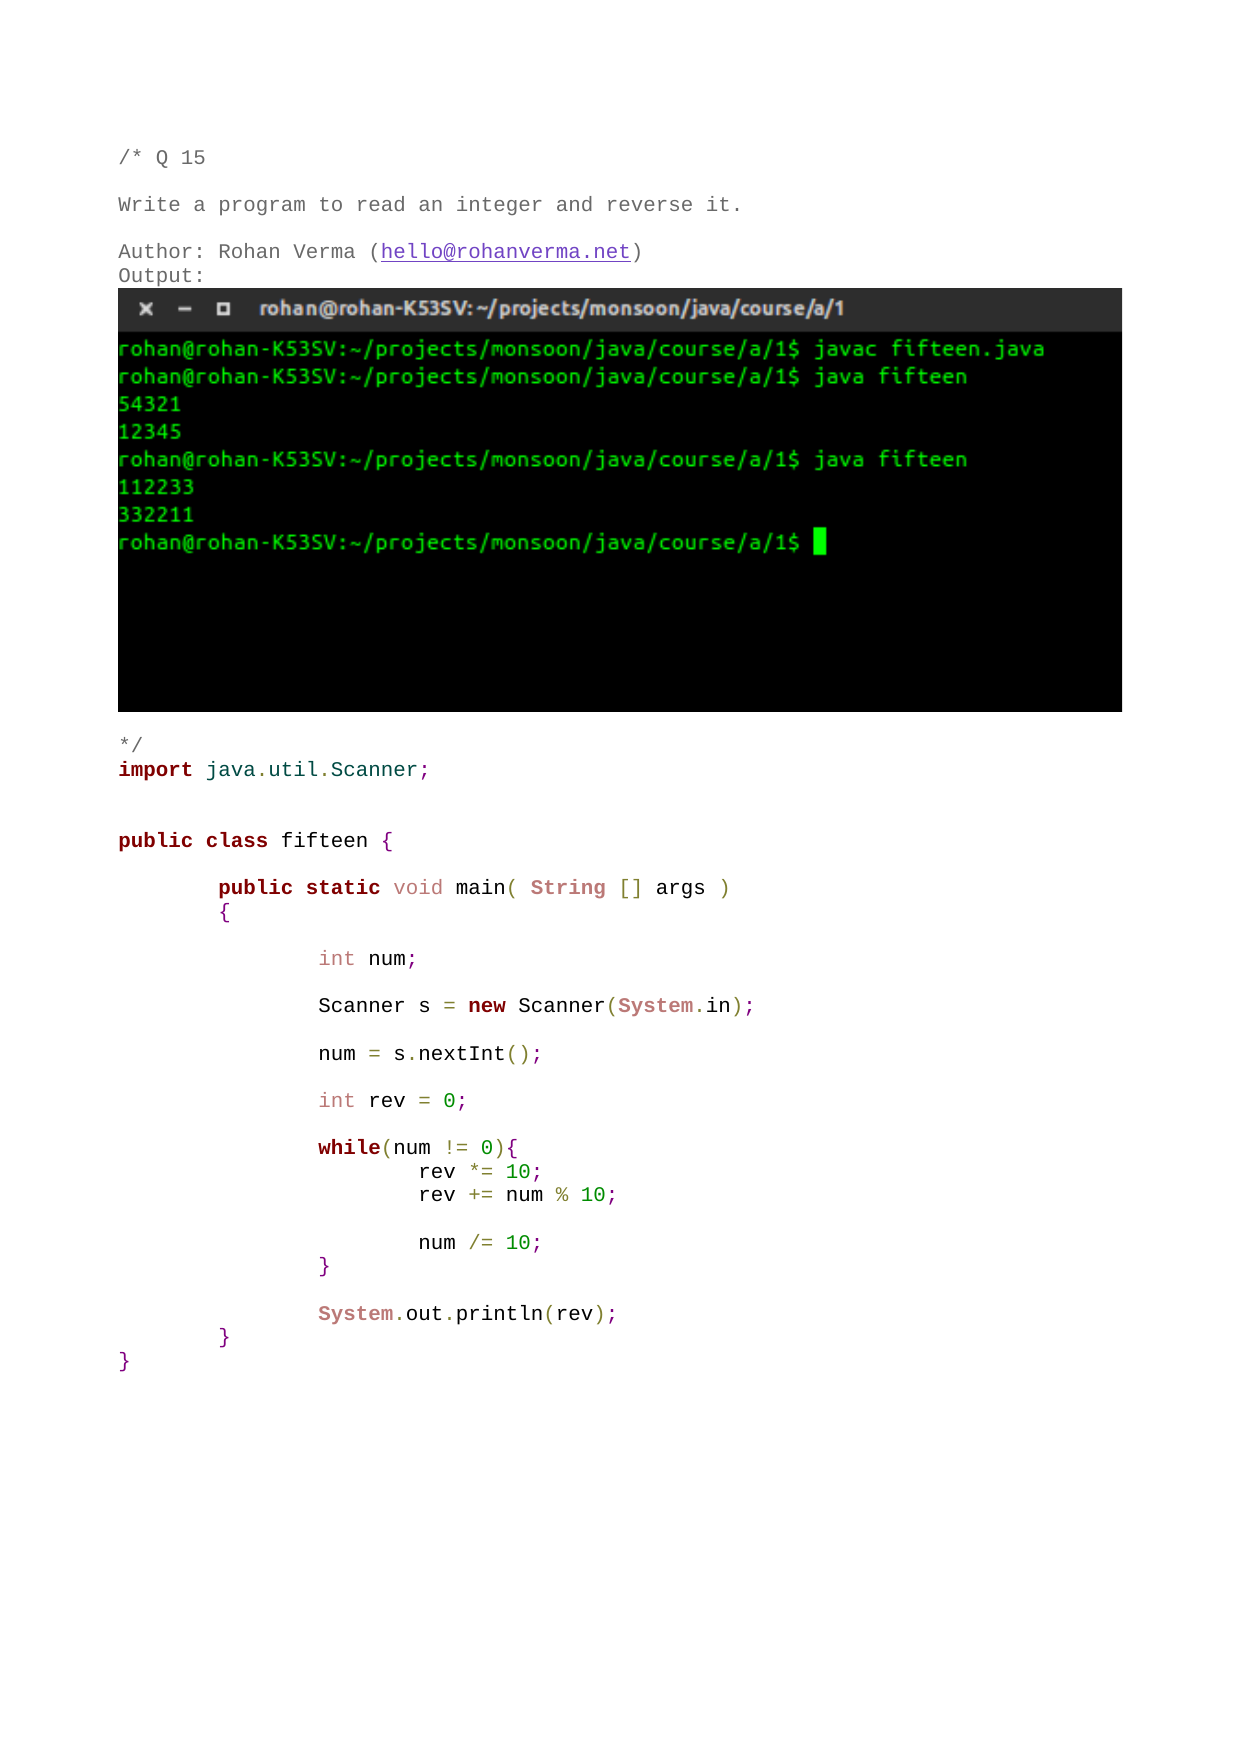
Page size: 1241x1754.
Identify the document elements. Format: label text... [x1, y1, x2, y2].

text } [118, 1326, 1122, 1350]
text Scanner s = new Scanner(System.in); [118, 995, 1122, 1019]
text int rev = 0; [118, 1090, 1122, 1113]
text System.out.println(rev); [118, 1303, 1122, 1326]
text Author: Rohan Verma (hello@rohanverma.net) [118, 241, 1122, 265]
picture [118, 288, 1123, 712]
text } [118, 1255, 1122, 1279]
text { [118, 901, 1122, 924]
text Write a program to read an integer and reverse it. [118, 194, 1122, 218]
text num = s.nextInt(); [118, 1043, 1122, 1066]
text public class fifteen { [118, 830, 1122, 853]
text */ [118, 735, 1122, 759]
text /* Q 15 [118, 147, 1122, 170]
text } [118, 1350, 1122, 1374]
text rev *= 10; [118, 1161, 1122, 1184]
text import java.util.Scanner; [118, 759, 1122, 782]
text public static void main( String [] args ) [118, 877, 1122, 901]
text Output: [118, 265, 1122, 288]
text rev += num % 10; [118, 1184, 1122, 1208]
text while(num != 0){ [118, 1137, 1122, 1161]
text int num; [118, 948, 1122, 972]
text num /= 10; [118, 1232, 1122, 1255]
